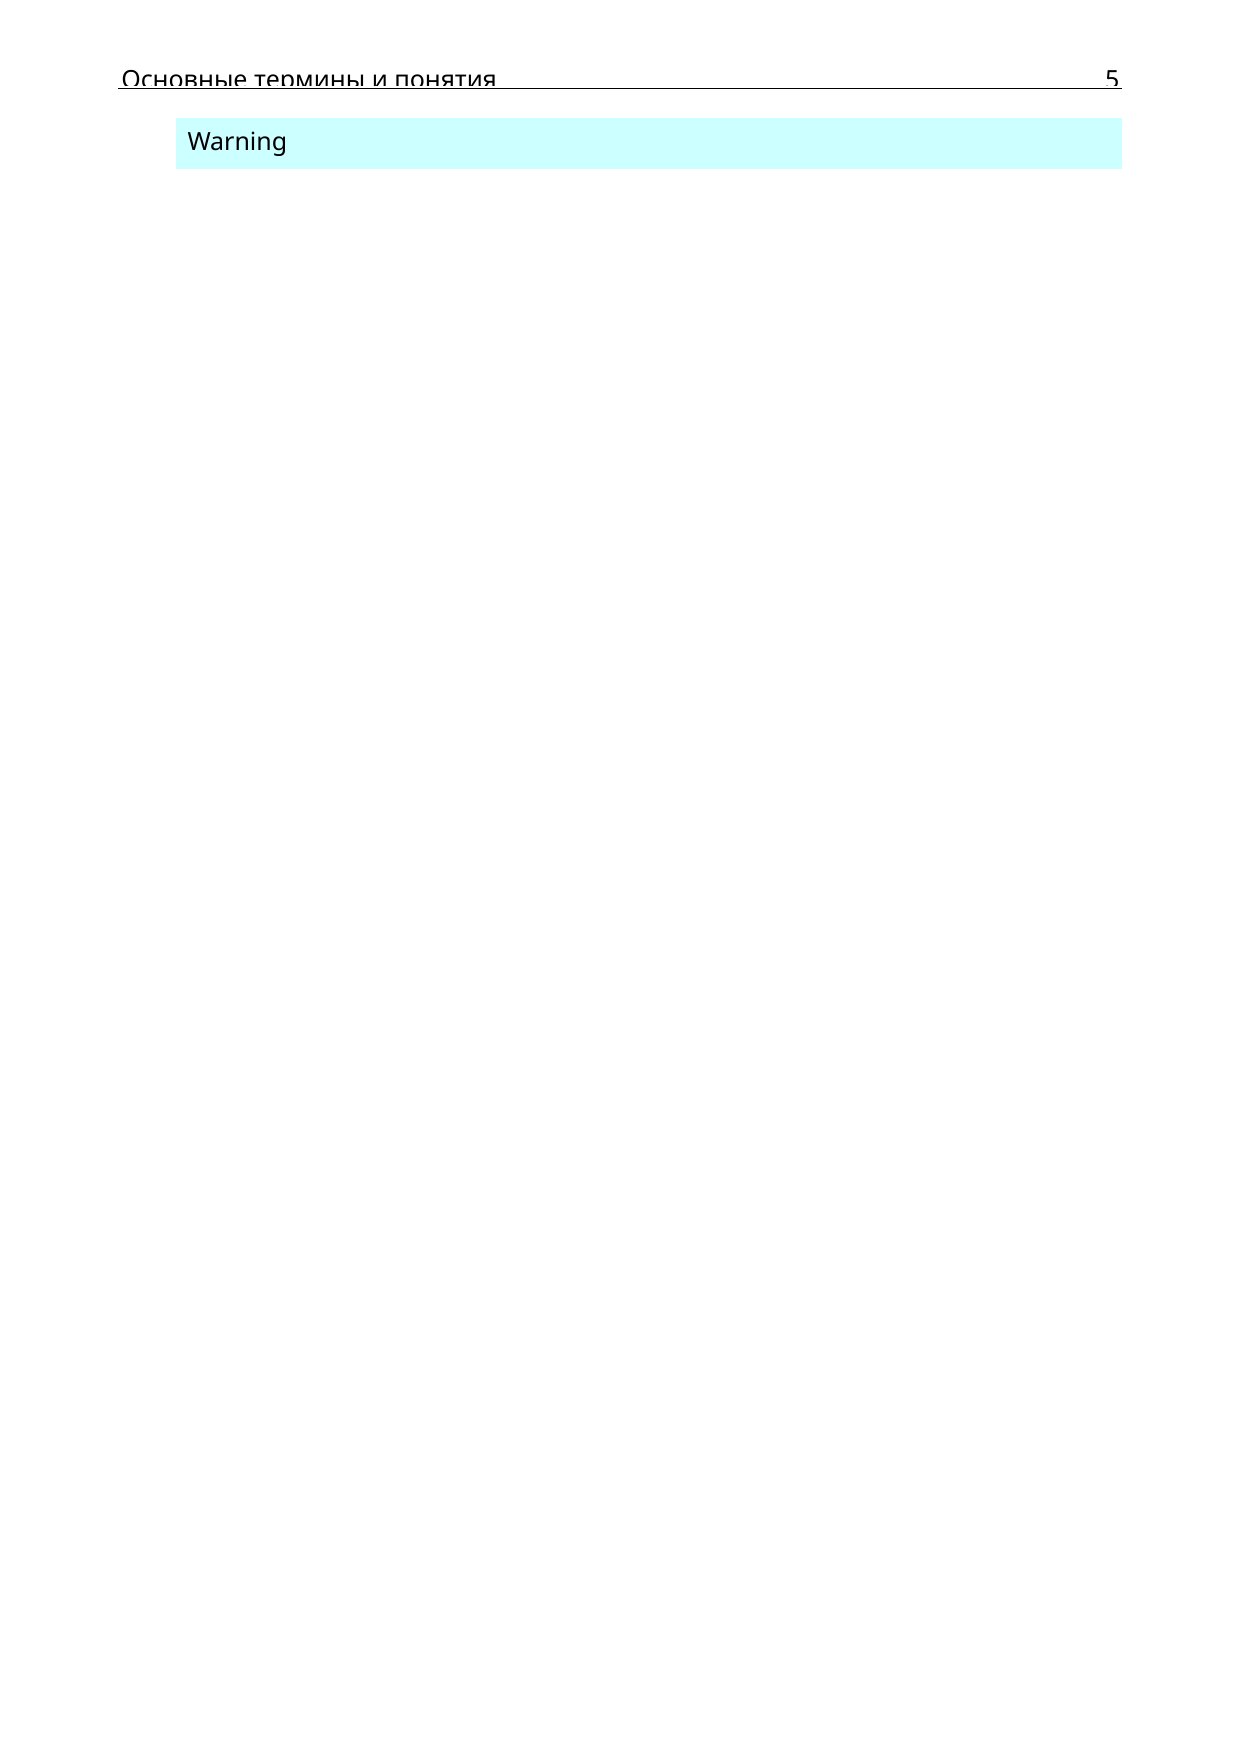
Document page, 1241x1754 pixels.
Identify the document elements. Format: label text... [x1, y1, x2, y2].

table_cell Warning [176, 118, 1122, 169]
